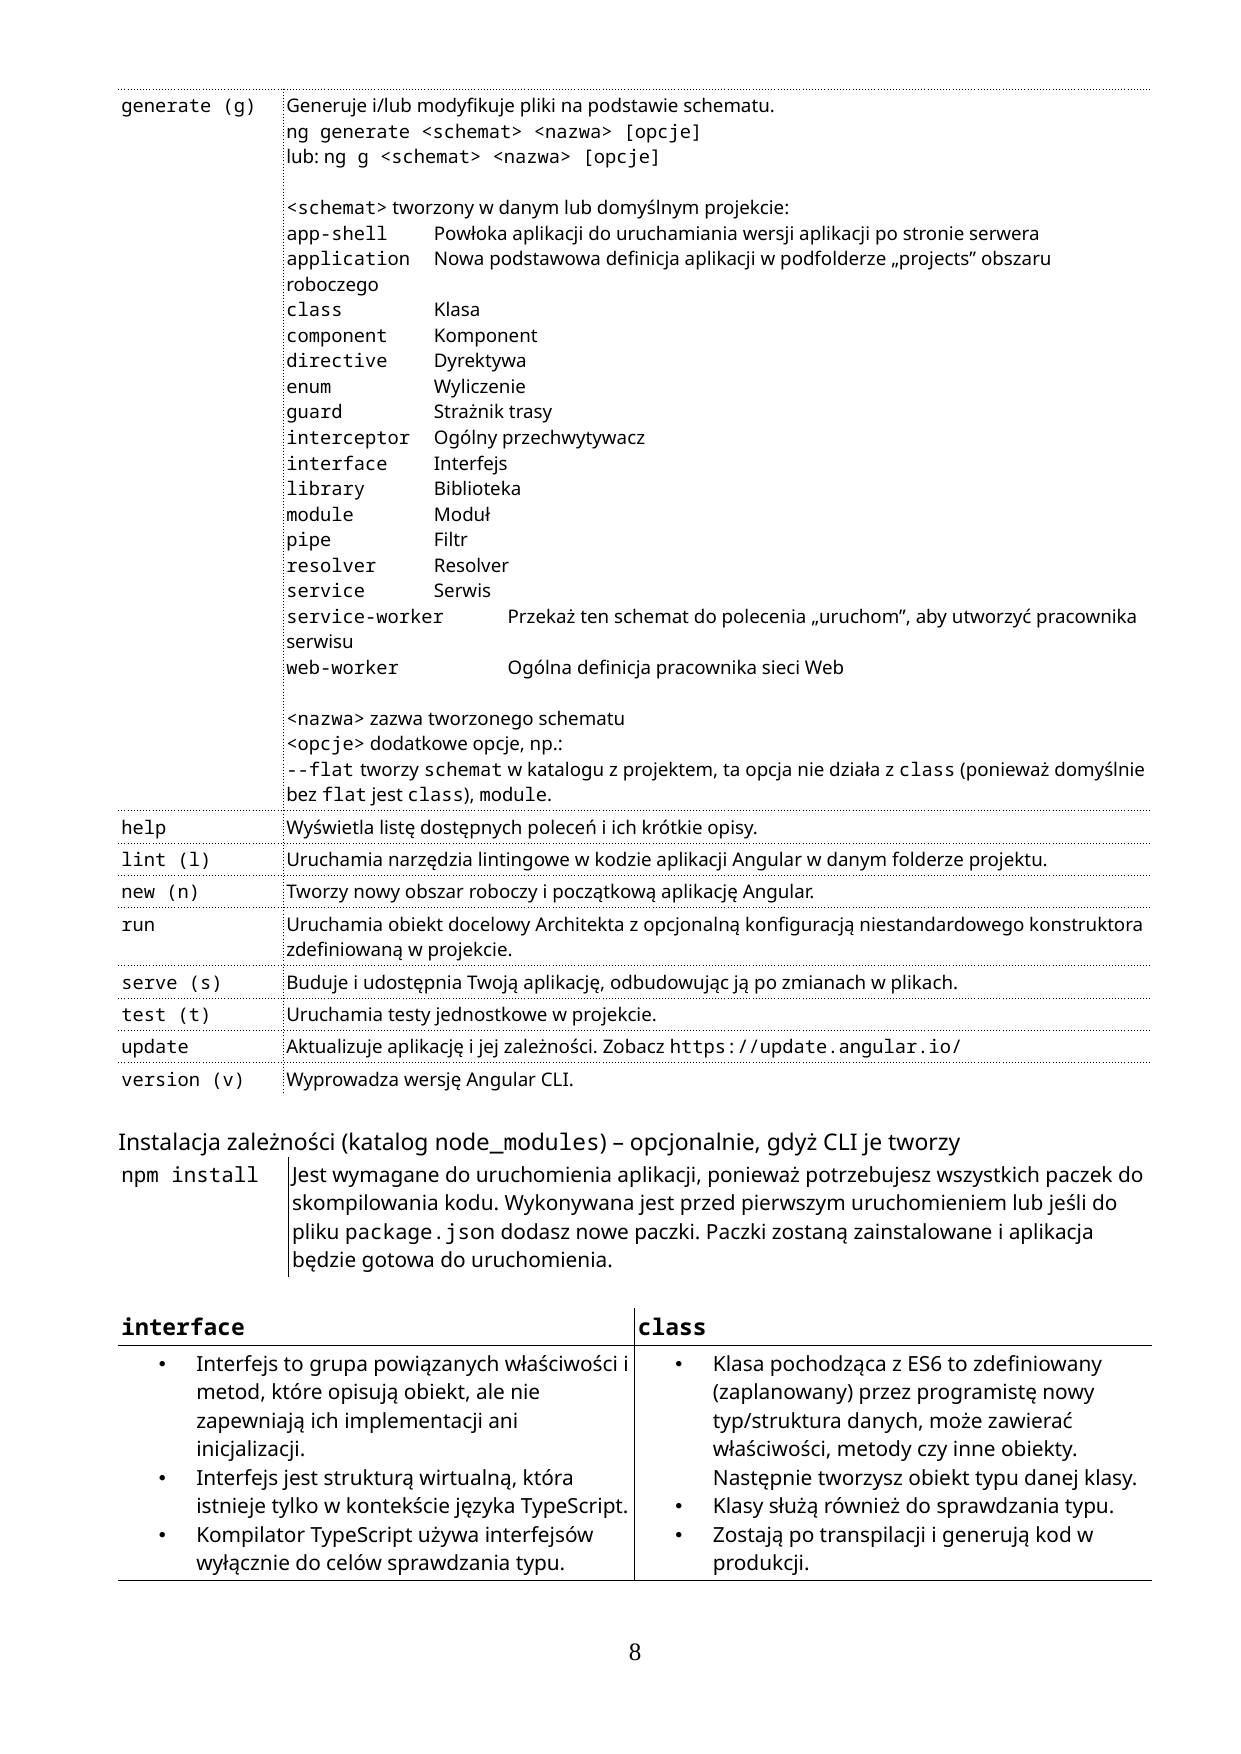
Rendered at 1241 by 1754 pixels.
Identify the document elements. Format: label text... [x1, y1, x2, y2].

table_cell Uruchamia narzędzia lintingowe w kodzie aplikacji Angular w danym folderze projektu. [283, 843, 1152, 875]
table_cell Uruchamia testy jednostkowe w projekcie. [283, 998, 1152, 1030]
table_cell serve (s) [118, 965, 283, 997]
table_cell Generuje i/lub modyfikuje pliki na podstawie schematu. ng generate <schemat> <nazwa> [opcje] lub: ng g <schemat> <nazwa> [opcje] <schemat> tworzony w danym lub domyślnym projekcie: app-shell Powłoka aplikacji do uruchamiania wersji aplikacji po stronie serwera application Nowa podstawowa definicja aplikacji w podfolderze „projects” obszaru roboczego class Klasa component Komponent directive Dyrektywa enum Wyliczenie guard Strażnik trasy interceptor Ogólny przechwytywacz interface Interfejs library Biblioteka module Moduł pipe Filtr resolver Resolver service Serwis service-worker Przekaż ten schemat do polecenia „uruchom”, aby utworzyć pracownika serwisu web-worker Ogólna definicja pracownika sieci Web <nazwa> zazwa tworzonego schematu <opcje> dodatkowe opcje, np.: --flat tworzy schemat w katalogu z projektem, ta opcja nie działa z class (ponieważ domyślnie bez flat jest class), module. [283, 89, 1152, 810]
table_cell Interfejs to grupa powiązanych właściwości i metod, które opisują obiekt, ale nie zapewniają ich implementacji ani inicjalizacji. Interfejs jest strukturą wirtualną, która istnieje tylko w kontekście języka TypeScript. Kompilator TypeScript używa interfejsów wyłącznie do celów sprawdzania typu. Po transpilacji na kod docelowy (produkcyjny) zostanie usunięty – nie generuje kodu. Nie można utworzyć instancji z interfejsu. [118, 1346, 634, 1579]
text Instalacja zależności (katalog node_modules) – opcjonalnie, gdyż CLI je tworzy [118, 1126, 1152, 1157]
table_cell Wyświetla listę dostępnych poleceń i ich krótkie opisy. [283, 810, 1152, 842]
table_cell Buduje i udostępnia Twoją aplikację, odbudowując ją po zmianach w plikach. [283, 965, 1152, 997]
table_cell Wyprowadza wersję Angular CLI. [283, 1062, 1152, 1095]
table_cell Uruchamia obiekt docelowy Architekta z opcjonalną konfiguracją niestandardowego konstruktora zdefiniowaną w projekcie. [283, 907, 1152, 965]
table_header interface [118, 1308, 634, 1345]
table_cell test (t) [118, 998, 283, 1030]
table_cell version (v) [118, 1062, 283, 1095]
table_cell Aktualizuje aplikację i jej zależności. Zobacz https://update.angular.io/ [283, 1030, 1152, 1062]
table_cell update [118, 1030, 283, 1062]
table_cell Klasa pochodząca z ES6 to zdefiniowany (zaplanowany) przez programistę nowy typ/struktura danych, może zawierać właściwości, metody czy inne obiekty. Następnie tworzysz obiekt typu danej klasy. Klasy służą również do sprawdzania typu. Zostają po transpilacji i generują kod w produkcji. Służą również do tworzenia instancji. [635, 1346, 1152, 1579]
table_cell Tworzy nowy obszar roboczy i początkową aplikację Angular. [283, 875, 1152, 907]
table_header Jest wymagane do uruchomienia aplikacji, ponieważ potrzebujesz wszystkich paczek do skompilowania kodu. Wykonywana jest przed pierwszym uruchomieniem lub jeśli do pliku package.json dodasz nowe paczki. Paczki zostaną zainstalowane i aplikacja będzie gotowa do uruchomienia. [289, 1157, 1152, 1277]
table_header npm install [118, 1157, 288, 1277]
table_cell new (n) [118, 875, 283, 907]
table_cell run [118, 907, 283, 965]
table_cell help [118, 810, 283, 842]
table_header class [635, 1308, 1152, 1345]
table_cell generate (g) [118, 89, 283, 810]
table_cell lint (l) [118, 843, 283, 875]
